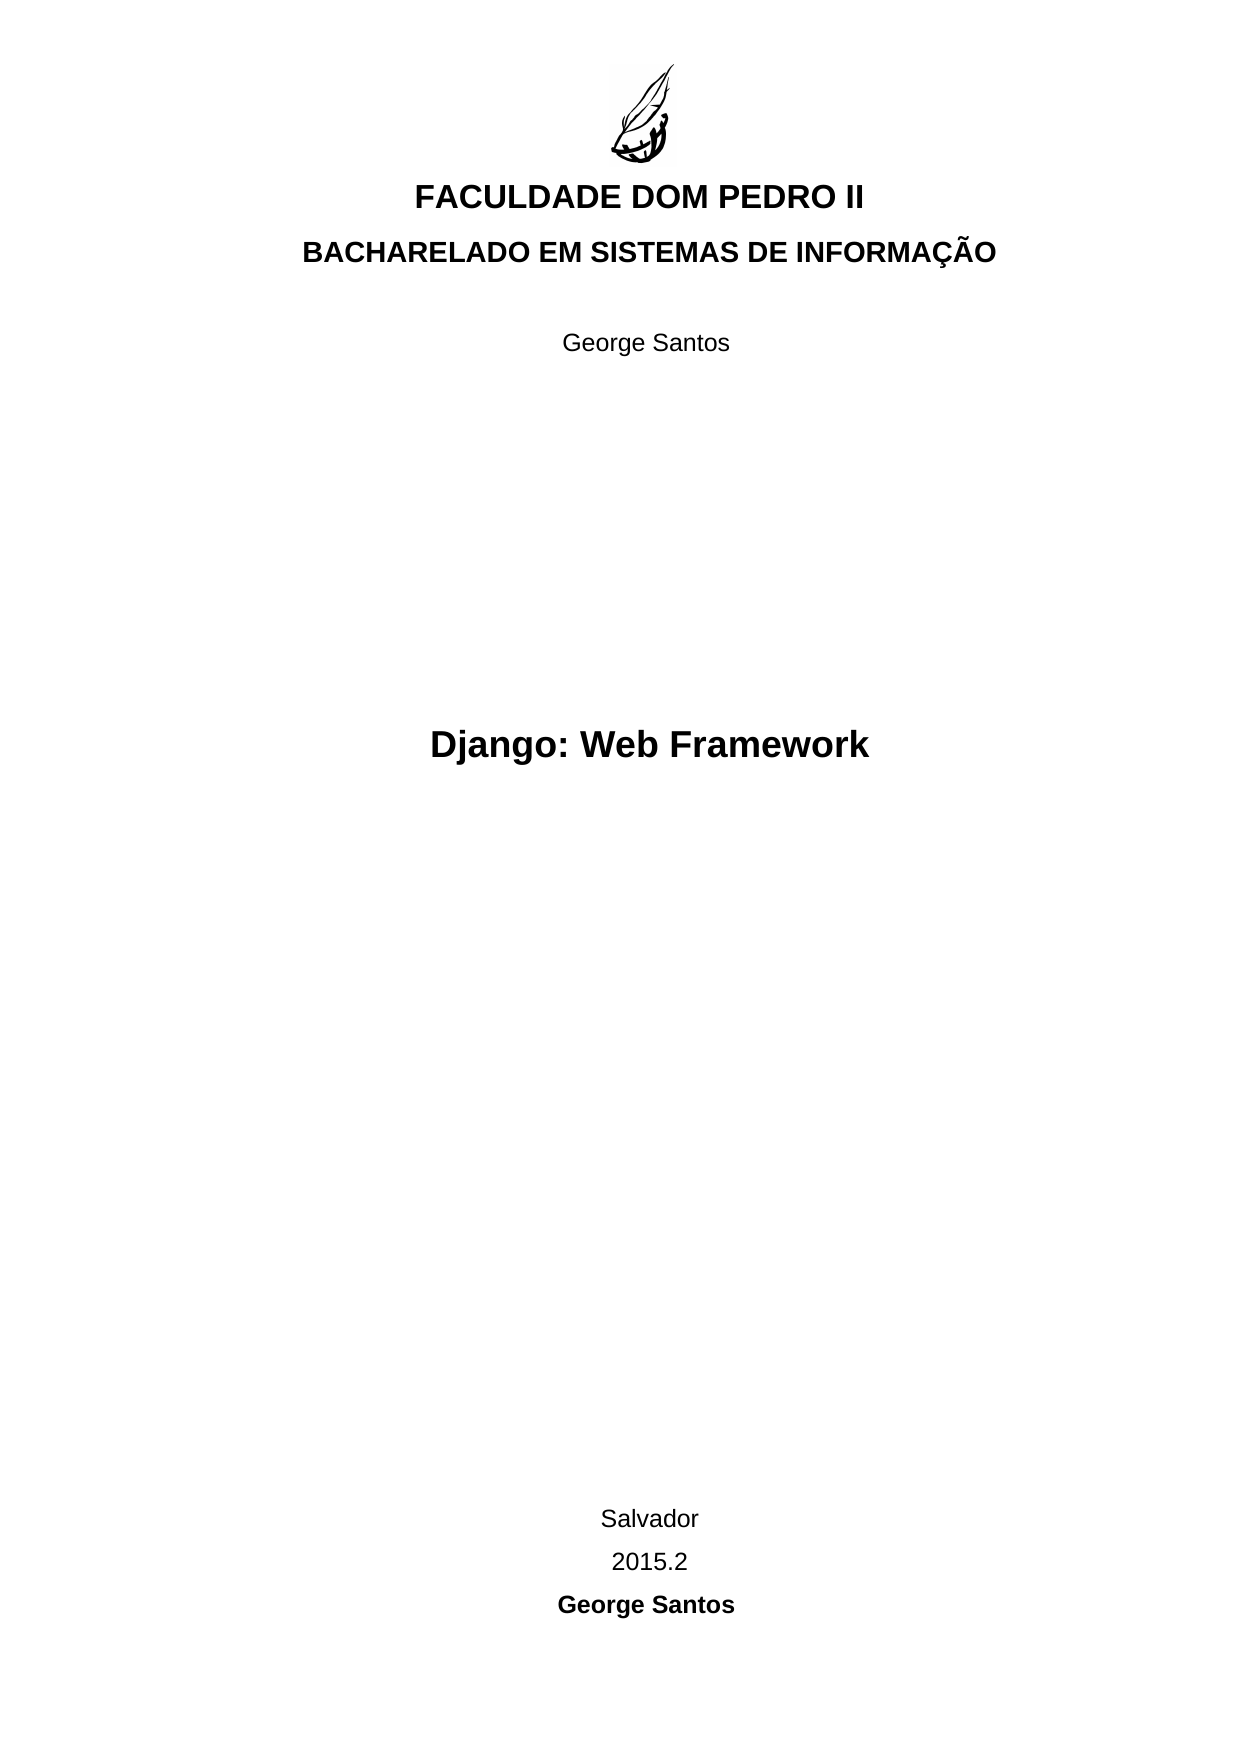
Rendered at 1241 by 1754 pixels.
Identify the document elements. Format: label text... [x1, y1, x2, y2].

picture [608, 64, 677, 167]
text FACULDADE DOM PEDRO II [177, 177, 1122, 216]
text Salvador [177, 1504, 1122, 1533]
subtitle Django: Web Framework [177, 723, 1122, 766]
text George Santos [177, 1591, 1122, 1619]
text 2015.2 [177, 1547, 1122, 1576]
text BACHARELADO EM SISTEMAS DE INFORMAÇÃO [177, 235, 1122, 268]
text George Santos [177, 328, 1122, 357]
